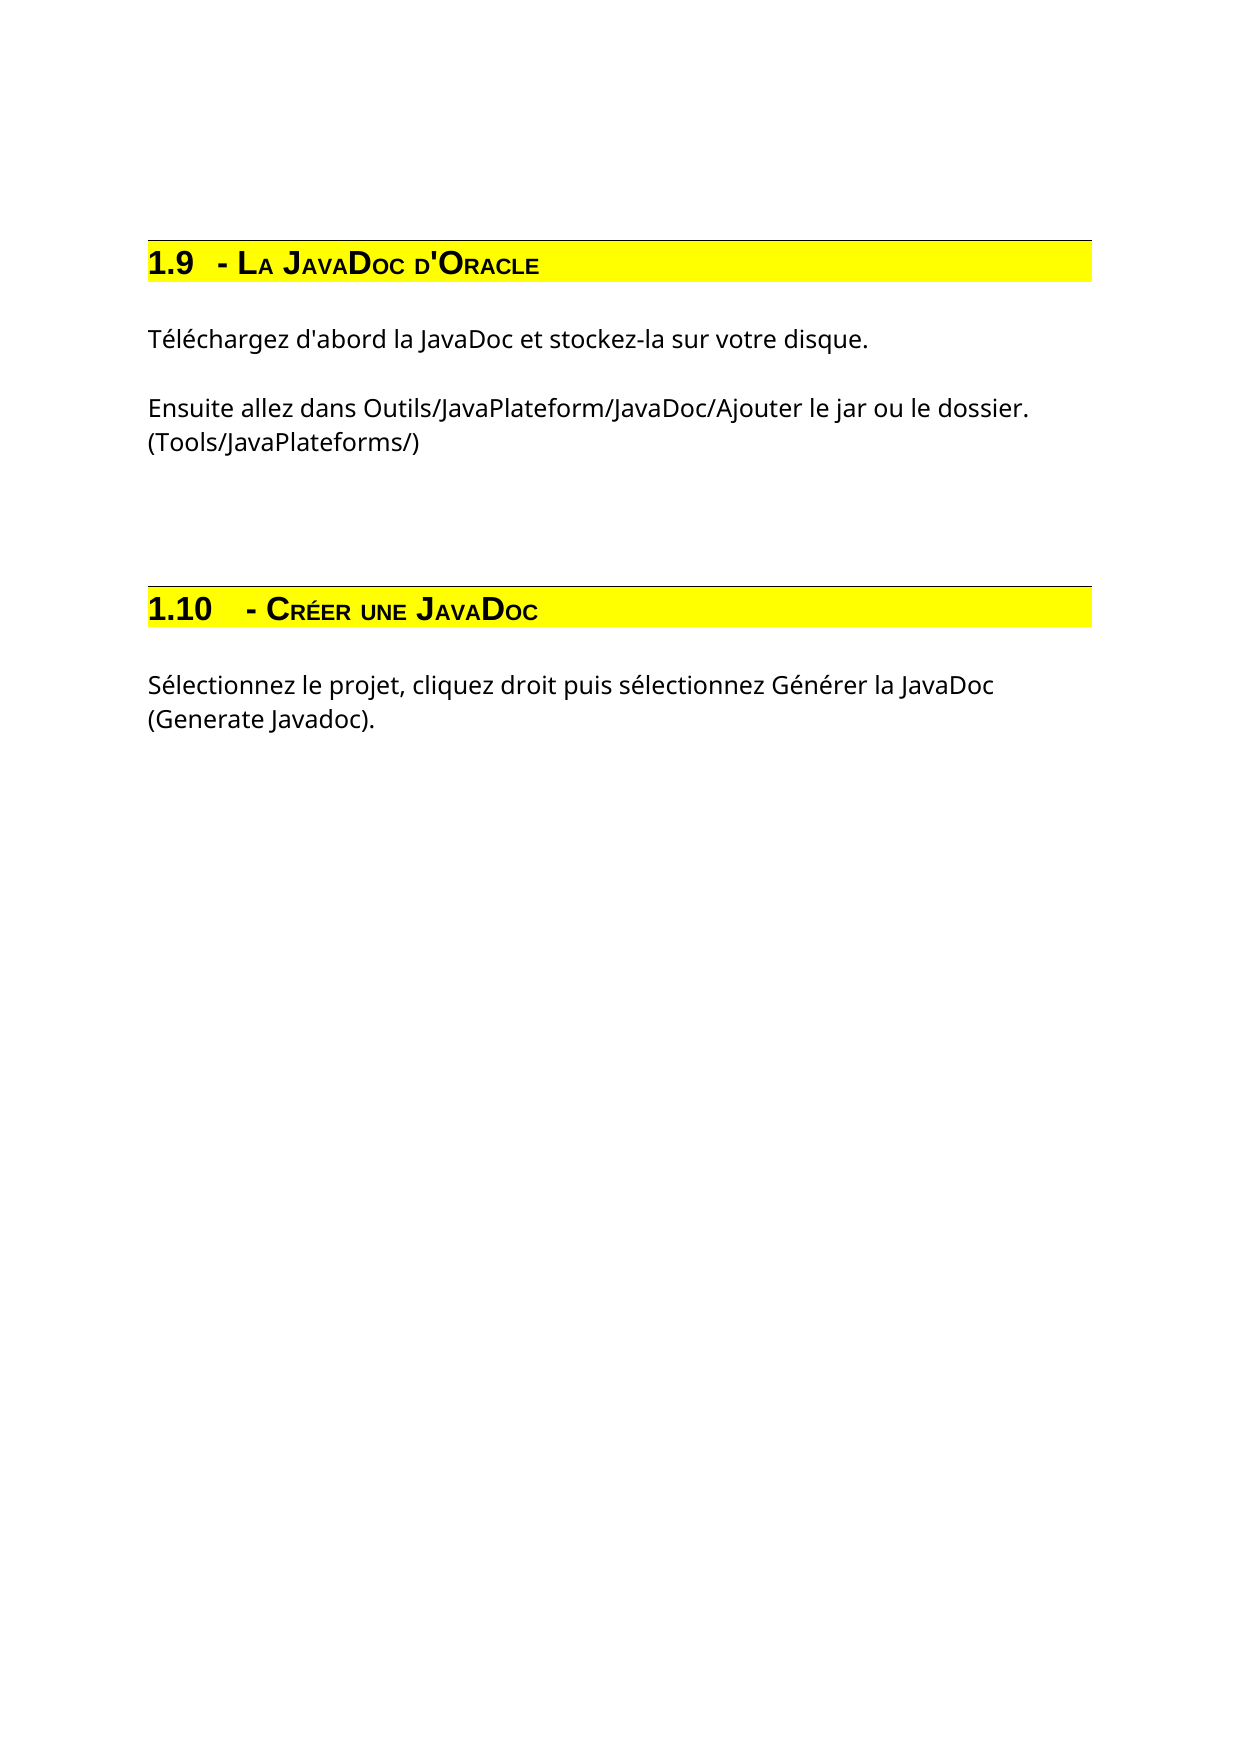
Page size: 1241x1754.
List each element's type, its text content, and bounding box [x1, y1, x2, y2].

subtitle - La JavaDoc d'Oracle [148, 241, 1092, 282]
text Ensuite allez dans Outils/JavaPlateform/JavaDoc/Ajouter le jar ou le dossier. (Tools/JavaPlateforms/) [148, 390, 1092, 458]
text Téléchargez d'abord la JavaDoc et stockez-la sur votre disque. [148, 322, 1092, 356]
text Sélectionnez le projet, cliquez droit puis sélectionnez Générer la JavaDoc (Generate Javadoc). [148, 667, 1092, 736]
subtitle - Créer une JavaDoc [148, 587, 1092, 627]
